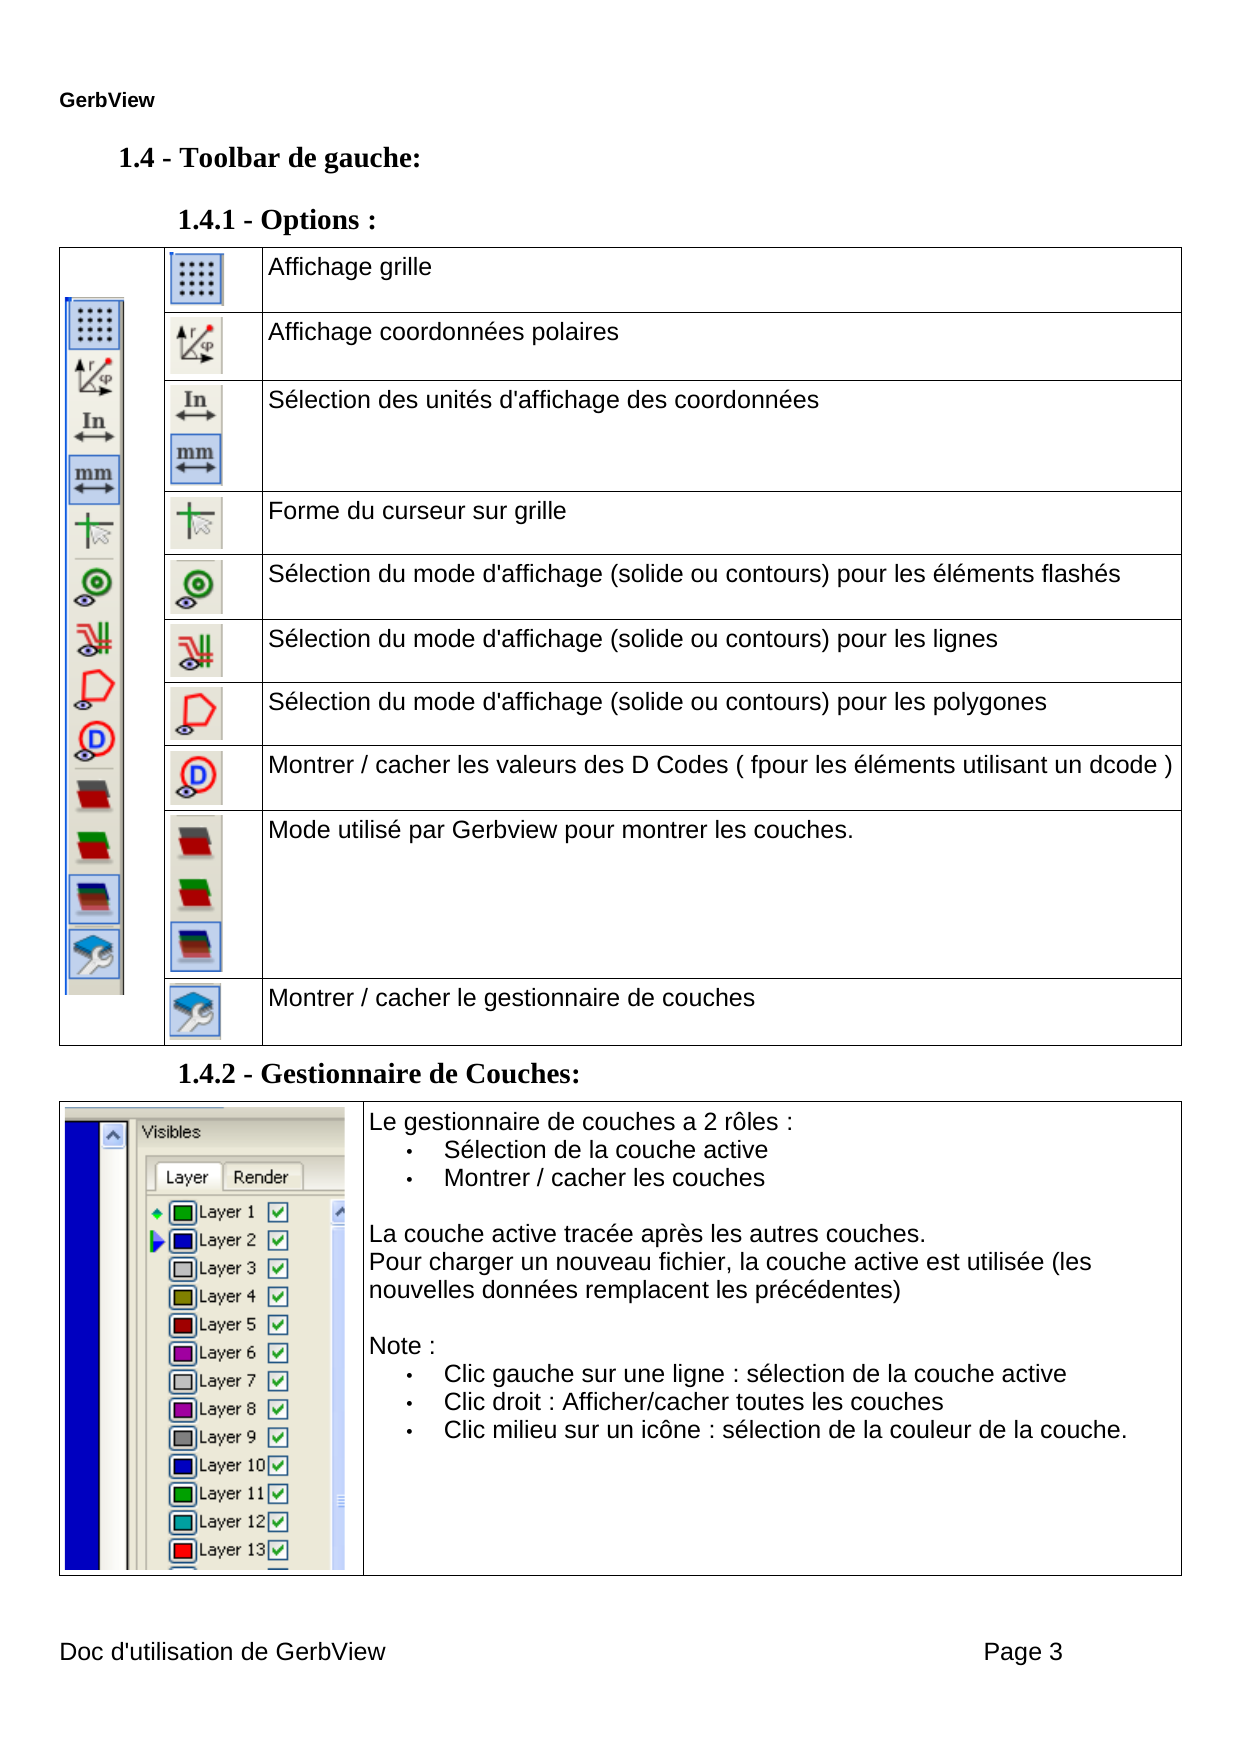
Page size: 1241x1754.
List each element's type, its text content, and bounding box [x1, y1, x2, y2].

table_header [60, 248, 164, 1045]
table_cell Forme du curseur sur grille [263, 492, 1181, 554]
picture [64, 297, 125, 995]
table_cell Sélection des unités d'affichage des coordonnées [263, 381, 1181, 491]
picture [169, 815, 223, 972]
table_cell [165, 979, 262, 1045]
table_cell Mode utilisé par Gerbview pour montrer les couches. [263, 811, 1181, 978]
table_cell [165, 683, 262, 745]
table_cell Sélection du mode d'affichage (solide ou contours) pour les éléments flashés [263, 555, 1181, 619]
table_cell [165, 381, 262, 491]
picture [169, 317, 223, 374]
table_cell [165, 492, 262, 554]
table_cell [165, 746, 262, 810]
picture [169, 497, 223, 549]
table_header [165, 248, 262, 312]
table_cell Sélection du mode d'affichage (solide ou contours) pour les polygones [263, 683, 1181, 745]
table_header Affichage grille [263, 248, 1181, 312]
picture [64, 1107, 345, 1570]
table_cell Affichage coordonnées polaires [263, 313, 1181, 380]
subtitle Toolbar de gauche: [118, 141, 1181, 173]
picture [169, 751, 223, 805]
table_cell [165, 555, 262, 619]
table_cell Montrer / cacher les valeurs des D Codes ( fpour les éléments utilisant un dcode ) [263, 746, 1181, 810]
table_header [60, 1102, 363, 1575]
table_cell [165, 620, 262, 682]
picture [169, 252, 225, 306]
subtitle Gestionnaire de Couches: [177, 1057, 1181, 1090]
table_cell [165, 811, 262, 978]
subtitle Options : [177, 203, 1181, 235]
table_cell [165, 313, 262, 380]
picture [169, 385, 223, 486]
picture [169, 560, 223, 614]
picture [169, 687, 223, 740]
picture [169, 983, 222, 1040]
table_cell Montrer / cacher le gestionnaire de couches [263, 979, 1181, 1045]
table_cell Sélection du mode d'affichage (solide ou contours) pour les lignes [263, 620, 1181, 682]
table_header Le gestionnaire de couches a 2 rôles : Sélection de la couche active Montrer / cacher les couches La couche active tracée après les autres couches. Pour charger un nouveau fichier, la couche active est utilisée (les nouvelles données remplacent les précédentes) Note : Clic gauche sur une ligne : sélection de la couche active Clic droit : Afficher/cacher toutes les couches Clic milieu sur un icône : sélection de la couleur de la couche. [364, 1102, 1181, 1575]
picture [169, 624, 223, 677]
